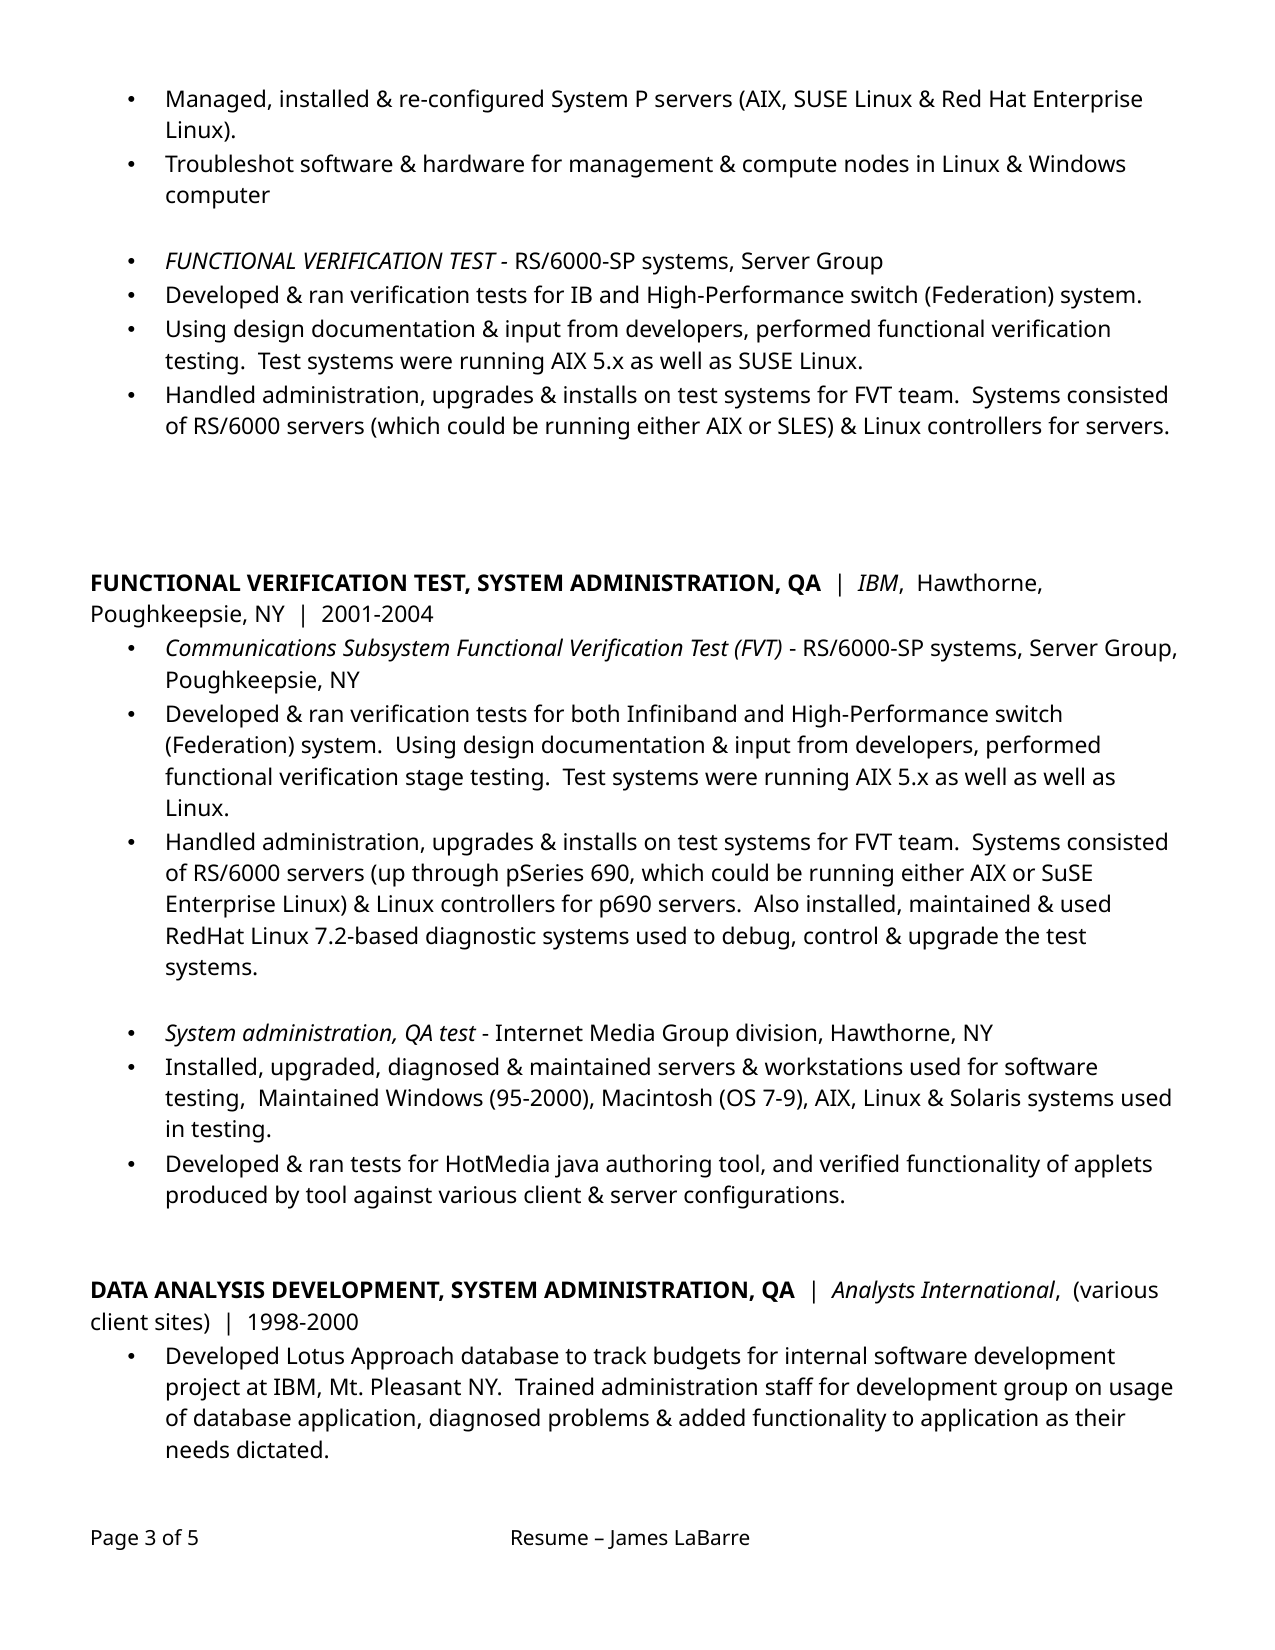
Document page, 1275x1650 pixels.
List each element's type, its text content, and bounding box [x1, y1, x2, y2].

list Developed & ran verification tests for IB and High-Performance switch (Federation) system. [127, 279, 1185, 310]
list Developed & ran tests for HotMedia java authoring tool, and verified functionality of applets produced by tool against various client & server configurations. [127, 1147, 1185, 1210]
list Handled administration, upgrades & installs on test systems for FVT team. Systems consisted of RS/6000 servers (up through pSeries 690, which could be running either AIX or SuSE Enterprise Linux) & Linux controllers for p690 servers. Also installed, maintained & used RedHat Linux 7.2-based diagnostic systems used to debug, control & upgrade the test systems. [127, 826, 1185, 1013]
list FUNCTIONAL VERIFICATION TEST - RS/6000-SP systems, Server Group [127, 245, 1185, 276]
list Using design documentation & input from developers, performed functional verification testing. Test systems were running AIX 5.x as well as SUSE Linux. [127, 313, 1185, 376]
list Managed, installed & re-configured System P servers (AIX, SUSE Linux & Red Hat Enterprise Linux). [127, 82, 1185, 145]
list Developed Lotus Approach database to track budgets for internal software development project at IBM, Mt. Pleasant NY. Trained administration staff for development group on usage of database application, diagnosed problems & added functionality to application as their needs dictated. [127, 1340, 1185, 1465]
list Handled administration, upgrades & installs on test systems for FVT team. Systems consisted of RS/6000 servers (which could be running either AIX or SLES) & Linux controllers for servers. [127, 379, 1185, 441]
text FUNCTIONAL VERIFICATION TEST, SYSTEM ADMINISTRATION, QA | IBM, Hawthorne, Poughkeepsie, NY | 2001-2004 [90, 567, 1185, 629]
list Installed, upgraded, diagnosed & maintained servers & workstations used for software testing, Maintained Windows (95-2000), Macintosh (OS 7-9), AIX, Linux & Solaris systems used in testing. [127, 1051, 1185, 1144]
list Troubleshot software & hardware for management & compute nodes in Linux & Windows computer [127, 148, 1185, 242]
list Communications Subsystem Functional Verification Test (FVT) - RS/6000-SP systems, Server Group, Poughkeepsie, NY [127, 632, 1185, 695]
list Developed & ran verification tests for both Infiniband and High-Performance switch (Federation) system. Using design documentation & input from developers, performed functional verification stage testing. Test systems were running AIX 5.x as well as well as Linux. [127, 698, 1185, 823]
text DATA ANALYSIS DEVELOPMENT, SYSTEM ADMINISTRATION, QA | Analysts International, (various client sites) | 1998-2000 [90, 1274, 1185, 1337]
list System administration, QA test - Internet Media Group division, Hawthorne, NY [127, 1016, 1185, 1048]
